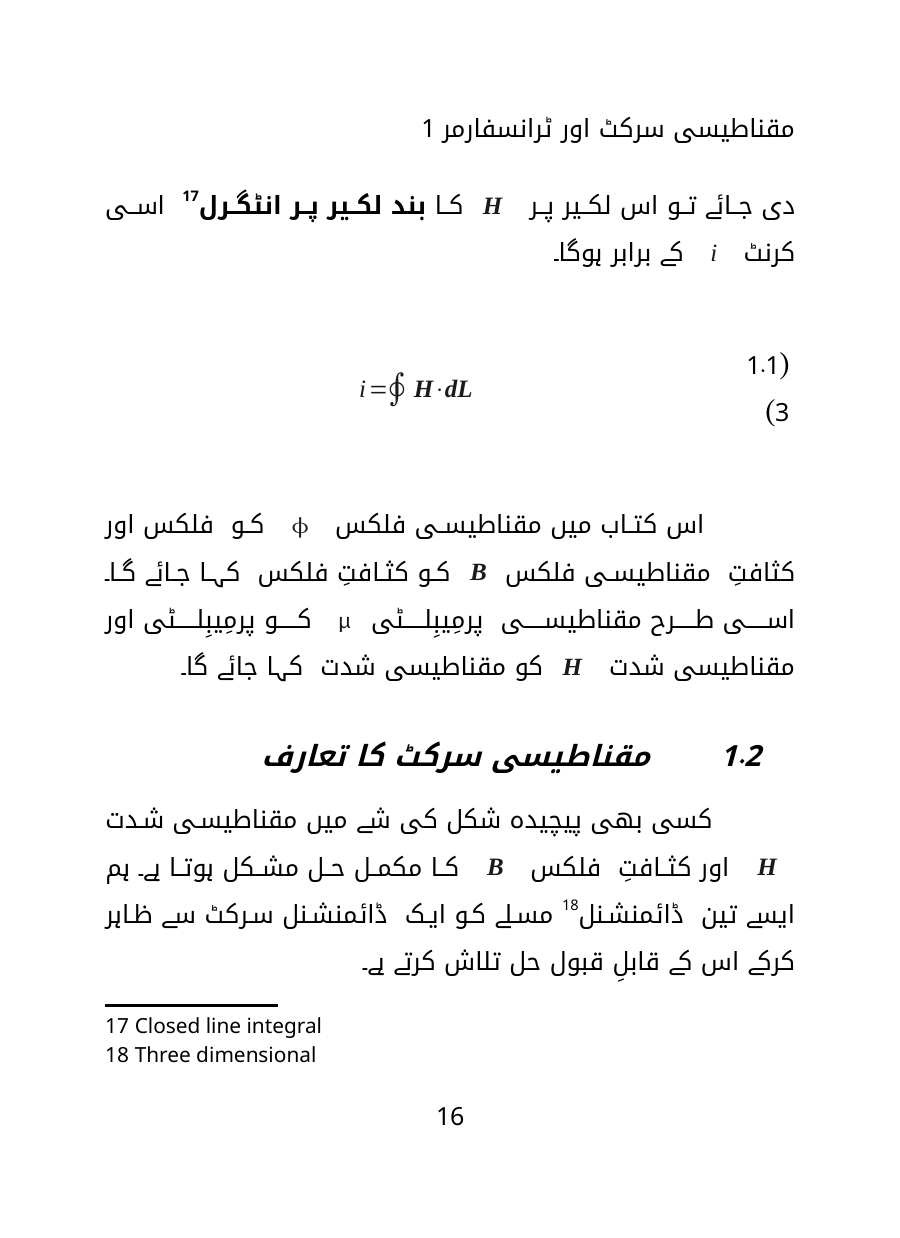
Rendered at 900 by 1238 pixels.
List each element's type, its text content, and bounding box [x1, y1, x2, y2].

table_header [105, 336, 718, 455]
text Three dimensional [105, 1040, 795, 1068]
text بجلی کے کرنٹ اور مقناطیسی شدت کا بنیادی تعلق کہتا ہے کہ اگر ایک کرنٹ کے گرد ایک بند لکیر کھنچ دی جائے تو اس لکیر پر کا بند لکیر پر انٹگرل اسی کرنٹ کے برابر ہوگا۔ [105, 182, 795, 277]
text Closed line integral [105, 1012, 795, 1040]
text اس کتاب میں مقناطیسی فلکس کو فلکس اور کثافتِ مقناطیسی فلکسکو کثافتِ فلکس کہا جائے گا۔ اسی طرح مقناطیسی پرمِیبِلٹی کو پرمِیبِلٹی اور مقناطیسی شدت کو مقناطیسی شدت کہا جائے گا۔ [105, 502, 795, 691]
text کسی بھی پیچیدہ شکل کی شے میں مقناطیسی شدت اور کثافتِ فلکس کا مکمل حل مشکل ہوتا ہے۔ ہم ایسے تین ڈائمنشنل مسلے کو ایک ڈائمنشنل سرکٹ سے ظاہر کرکے اس کے قابلِ قبول حل تلاش کرتے ہے۔ [105, 796, 795, 986]
subtitle مقناطیسی سرکٹ کا تعارف [105, 729, 720, 784]
table_header (1.13) [718, 336, 795, 455]
